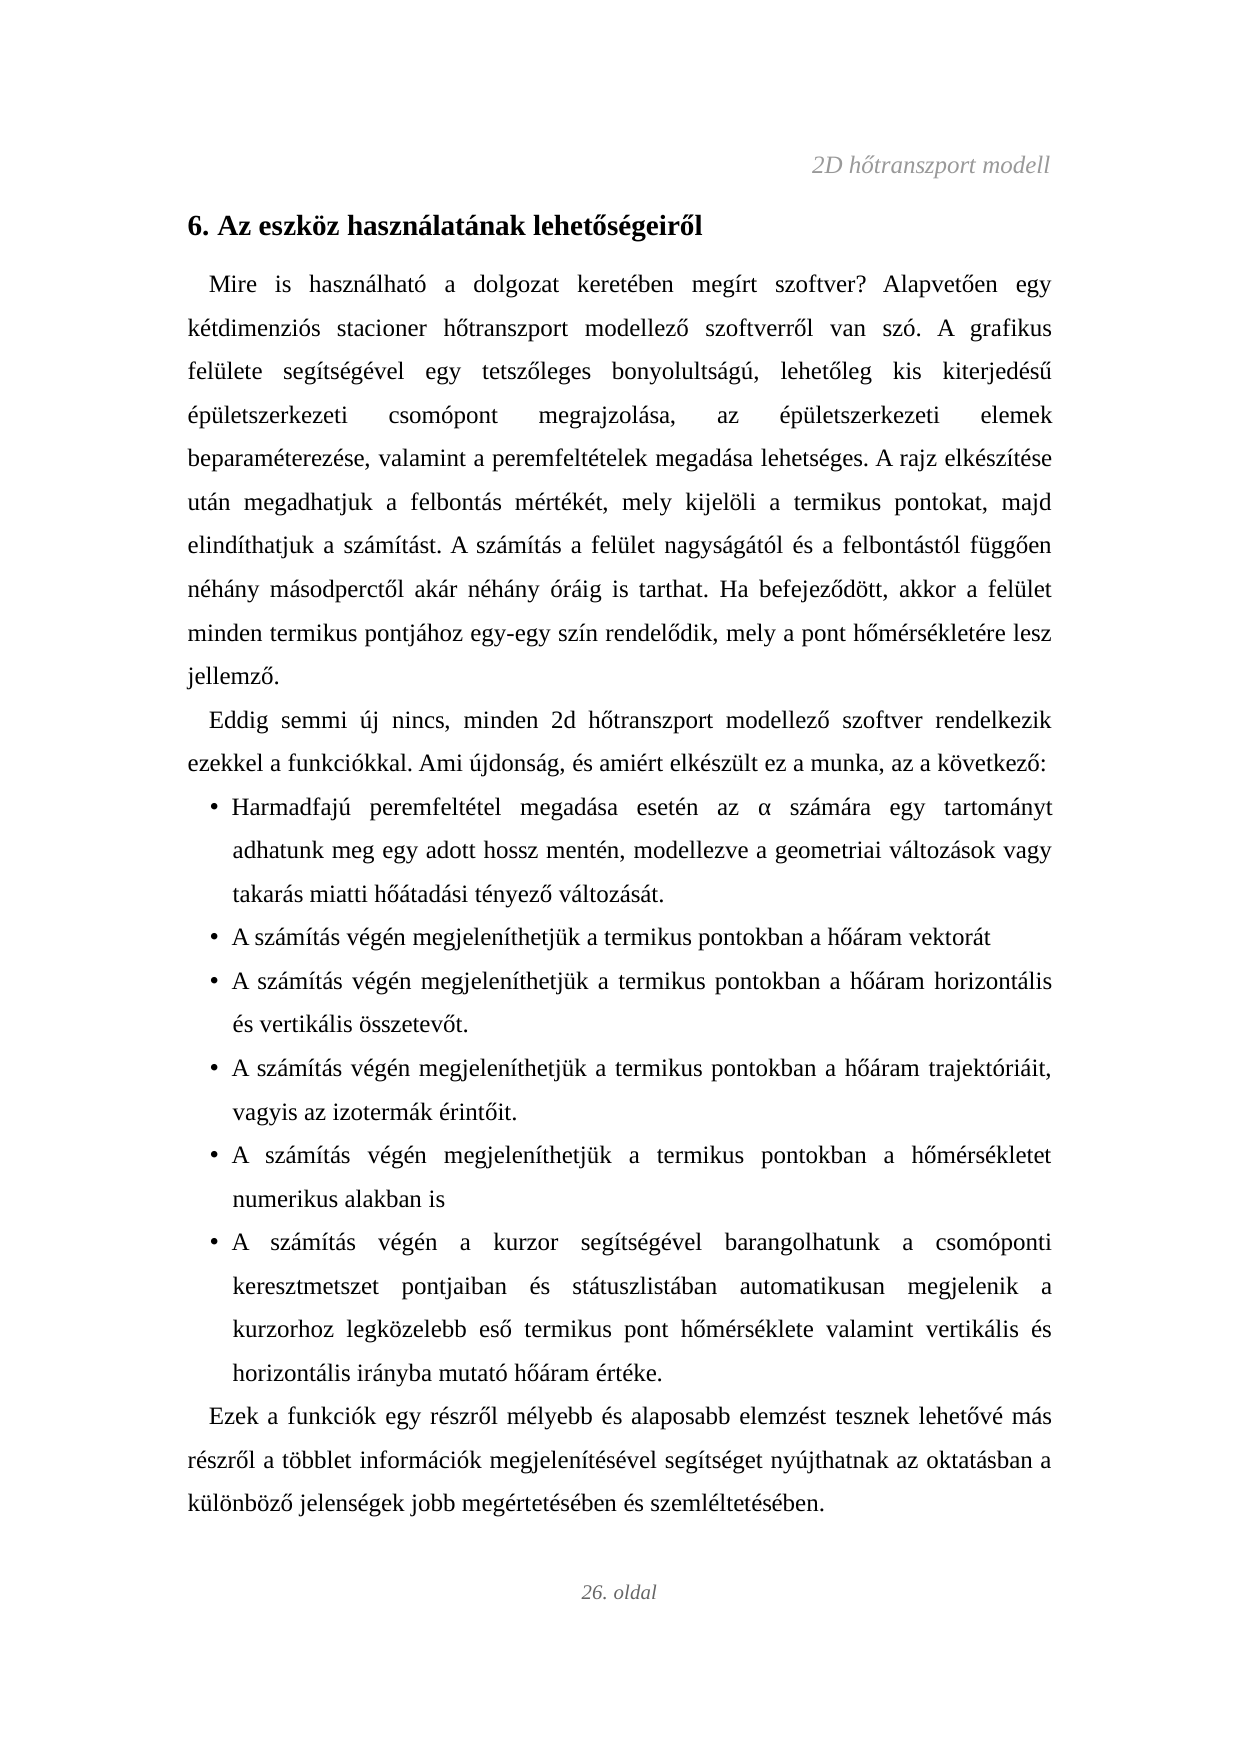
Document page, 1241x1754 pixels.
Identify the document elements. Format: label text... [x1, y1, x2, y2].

list Harmadfajú peremfeltétel megadása esetén az α számára egy tartományt adhatunk meg egy adott hossz mentén, modellezve a geometriai változások vagy takarás miatti hőátadási tényező változását. [210, 792, 1053, 908]
text Mire is használható a dolgozat keretében megírt szoftver? Alapvetően egy kétdimenziós stacioner hőtranszport modellező szoftverről van szó. A grafikus felülete segítségével egy tetszőleges bonyolultságú, lehetőleg kis kiterjedésű épületszerkezeti csomópont megrajzolása, az épületszerkezeti elemek beparaméterezése, valamint a peremfeltételek megadása lehetséges. A rajz elkészítése után megadhatjuk a felbontás mértékét, mely kijelöli a termikus pontokat, majd elindíthatjuk a számítást. A számítás a felület nagyságától és a felbontástól függően néhány másodperctől akár néhány óráig is tarthat. Ha befejeződött, akkor a felület minden termikus pontjához egy-egy szín rendelődik, mely a pont hőmérsékletére lesz jellemző. [187, 269, 1053, 690]
list A számítás végén a kurzor segítségével barangolhatunk a csomóponti keresztmetszet pontjaiban és státuszlistában automatikusan megjelenik a kurzorhoz legközelebb eső termikus pont hőmérséklete valamint vertikális és horizontális irányba mutató hőáram értéke. [210, 1227, 1053, 1387]
list A számítás végén megjeleníthetjük a termikus pontokban a hőáram horizontális és vertikális összetevőt. [210, 966, 1053, 1038]
list A számítás végén megjeleníthetjük a termikus pontokban a hőmérsékletet numerikus alakban is [210, 1140, 1053, 1212]
list A számítás végén megjeleníthetjük a termikus pontokban a hőáram vektorát [210, 922, 1053, 951]
text Eddig semmi új nincs, minden 2d hőtranszport modellező szoftver rendelkezik ezekkel a funkciókkal. Ami újdonság, és amiért elkészült ez a munka, az a következő: [187, 704, 1053, 777]
list A számítás végén megjeleníthetjük a termikus pontokban a hőáram trajektóriáit, vagyis az izotermák érintőit. [210, 1053, 1053, 1125]
text Ezek a funkciók egy részről mélyebb és alaposabb elemzést tesznek lehetővé más részről a többlet információk megjelenítésével segítséget nyújthatnak az oktatásban a különböző jelenségek jobb megértetésében és szemléltetésében. [187, 1401, 1053, 1517]
subtitle Az eszköz használatának lehetőségeiről [187, 208, 1053, 242]
